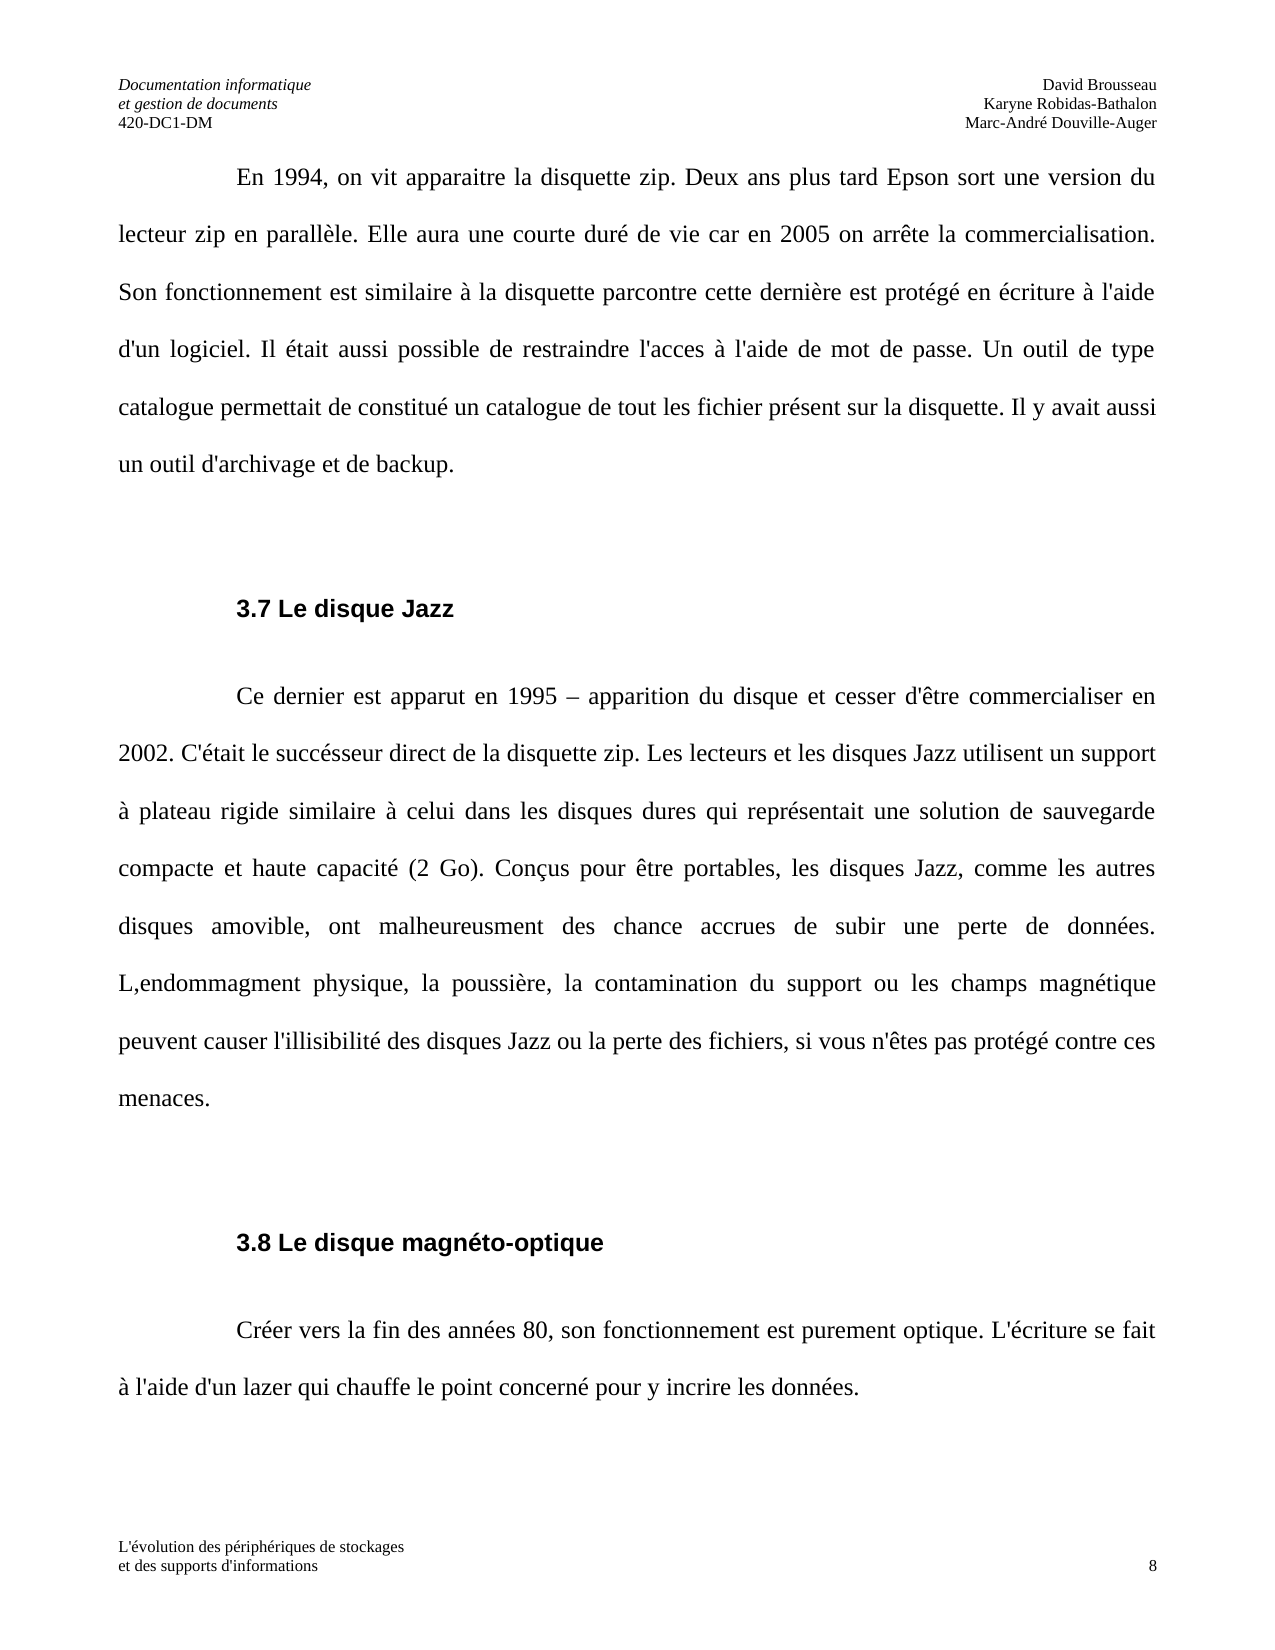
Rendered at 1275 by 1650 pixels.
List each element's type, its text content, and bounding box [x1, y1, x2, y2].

text Créer vers la fin des années 80, son fonctionnement est purement optique. L'écriture se fait à l'aide d'un lazer qui chauffe le point concerné pour y incrire les données. [118, 1315, 1157, 1401]
text 3.8 Le disque magnéto-optique [118, 1228, 1157, 1257]
text En 1994, on vit apparaitre la disquette zip. Deux ans plus tard Epson sort une version du lecteur zip en parallèle. Elle aura une courte duré de vie car en 2005 on arrête la commercialisation. Son fonctionnement est similaire à la disquette parcontre cette dernière est protégé en écriture à l'aide d'un logiciel. Il était aussi possible de restraindre l'acces à l'aide de mot de passe. Un outil de type catalogue permettait de constitué un catalogue de tout les fichier présent sur la disquette. Il y avait aussi un outil d'archivage et de backup. [118, 162, 1157, 478]
text Ce dernier est apparut en 1995 – apparition du disque et cesser d'être commercialiser en 2002. C'était le succésseur direct de la disquette zip. Les lecteurs et les disques Jazz utilisent un support à plateau rigide similaire à celui dans les disques dures qui représentait une solution de sauvegarde compacte et haute capacité (2 Go). Conçus pour être portables, les disques Jazz, comme les autres disques amovible, ont malheureusment des chance accrues de subir une perte de données. L,endommagment physique, la poussière, la contamination du support ou les champs magnétique peuvent causer l'illisibilité des disques Jazz ou la perte des fichiers, si vous n'êtes pas protégé contre ces menaces. [118, 681, 1157, 1112]
text 3.7 Le disque Jazz [118, 594, 1157, 623]
